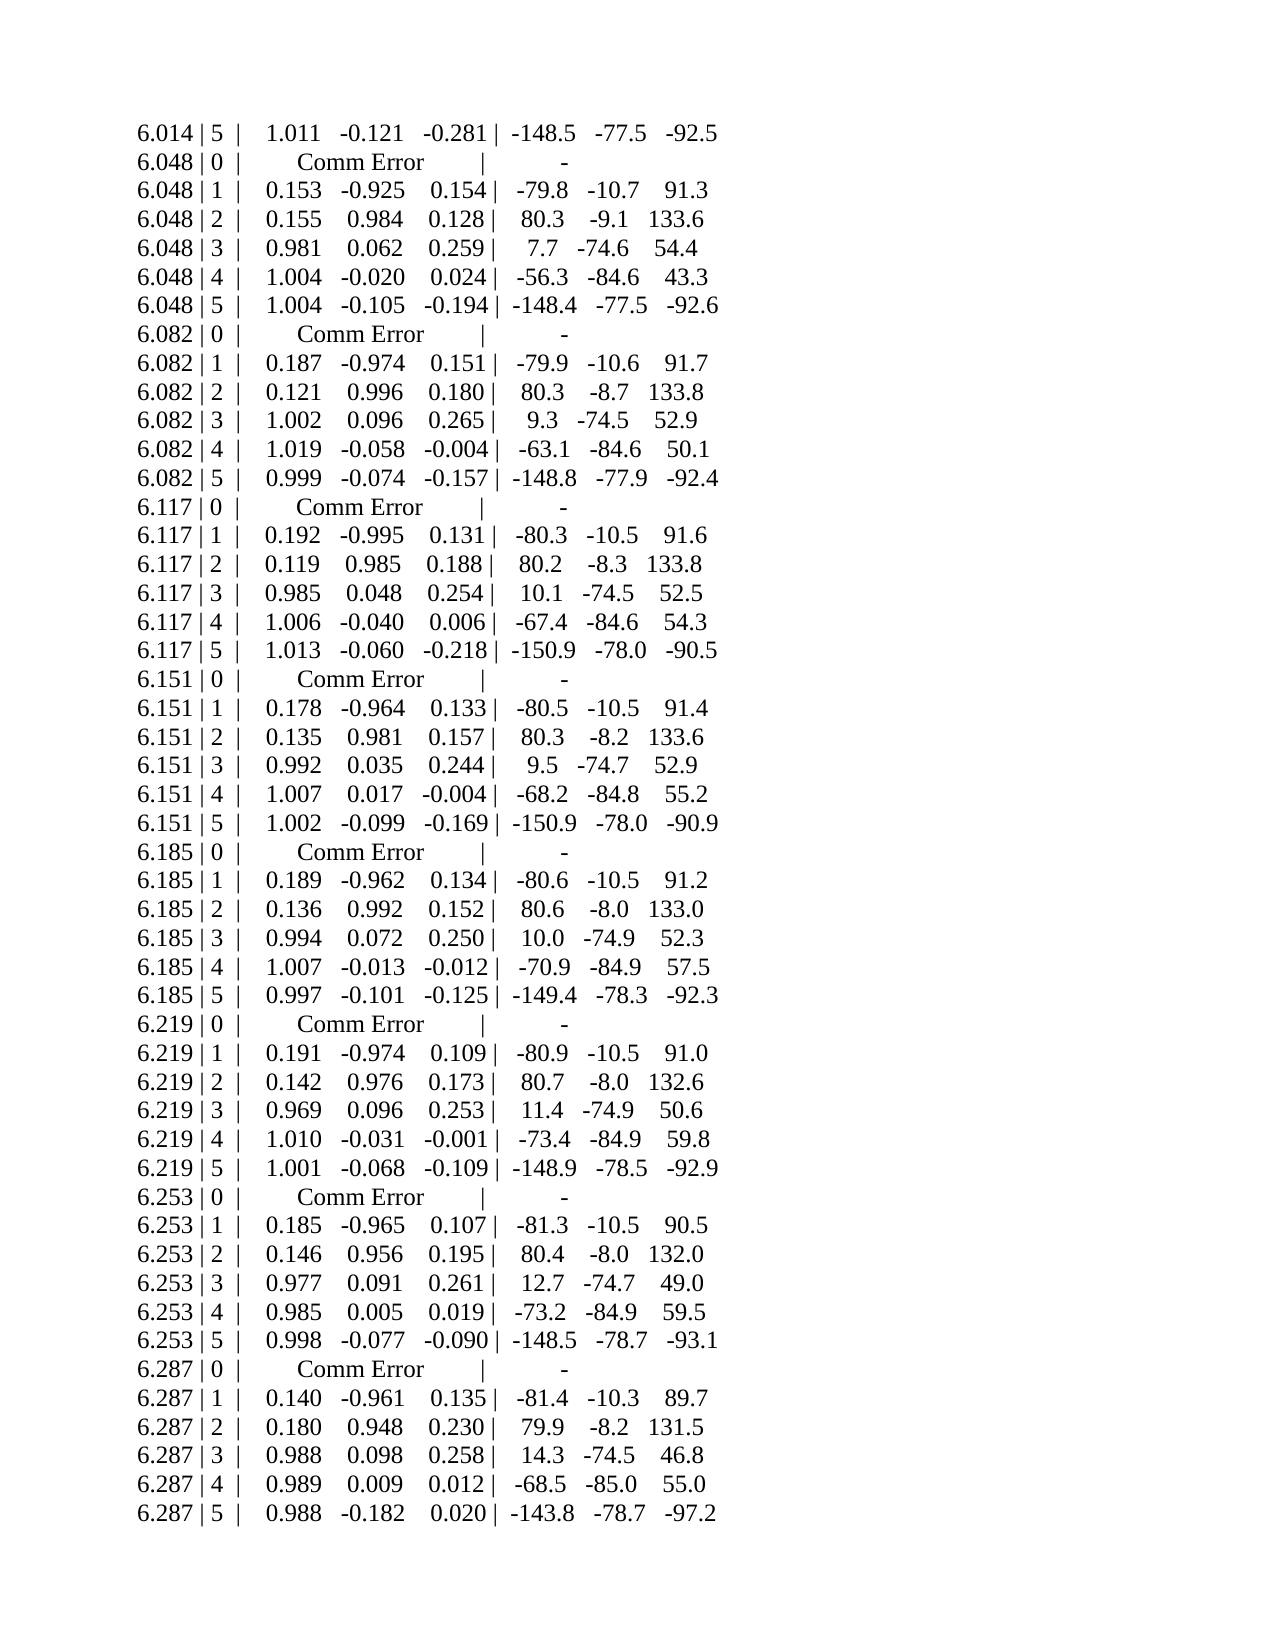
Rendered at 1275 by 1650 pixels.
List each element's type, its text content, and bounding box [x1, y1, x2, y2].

text 6.185 | 3 | 0.994 0.072 0.250 | 10.0 -74.9 52.3 [118, 923, 1157, 952]
text 6.082 | 4 | 1.019 -0.058 -0.004 | -63.1 -84.6 50.1 [118, 434, 1157, 463]
text 6.219 | 5 | 1.001 -0.068 -0.109 | -148.9 -78.5 -92.9 [118, 1153, 1157, 1182]
text 6.082 | 0 | Comm Error | - [118, 319, 1157, 348]
text 6.287 | 4 | 0.989 0.009 0.012 | -68.5 -85.0 55.0 [118, 1469, 1157, 1498]
text 6.082 | 1 | 0.187 -0.974 0.151 | -79.9 -10.6 91.7 [118, 348, 1157, 377]
text 6.117 | 2 | 0.119 0.985 0.188 | 80.2 -8.3 133.8 [118, 549, 1157, 578]
text 6.117 | 3 | 0.985 0.048 0.254 | 10.1 -74.5 52.5 [118, 578, 1157, 607]
text 6.219 | 2 | 0.142 0.976 0.173 | 80.7 -8.0 132.6 [118, 1067, 1157, 1096]
text 6.117 | 4 | 1.006 -0.040 0.006 | -67.4 -84.6 54.3 [118, 607, 1157, 636]
text 6.185 | 0 | Comm Error | - [118, 837, 1157, 866]
text 6.151 | 3 | 0.992 0.035 0.244 | 9.5 -74.7 52.9 [118, 751, 1157, 779]
text 6.117 | 1 | 0.192 -0.995 0.131 | -80.3 -10.5 91.6 [118, 521, 1157, 549]
text 6.185 | 5 | 0.997 -0.101 -0.125 | -149.4 -78.3 -92.3 [118, 981, 1157, 1009]
text 6.117 | 0 | Comm Error | - [118, 492, 1157, 521]
text 6.253 | 0 | Comm Error | - [118, 1182, 1157, 1211]
text 6.048 | 3 | 0.981 0.062 0.259 | 7.7 -74.6 54.4 [118, 233, 1157, 262]
text 6.082 | 2 | 0.121 0.996 0.180 | 80.3 -8.7 133.8 [118, 377, 1157, 406]
text 6.117 | 5 | 1.013 -0.060 -0.218 | -150.9 -78.0 -90.5 [118, 636, 1157, 664]
text 6.287 | 1 | 0.140 -0.961 0.135 | -81.4 -10.3 89.7 [118, 1383, 1157, 1412]
text 6.082 | 3 | 1.002 0.096 0.265 | 9.3 -74.5 52.9 [118, 406, 1157, 434]
text 6.185 | 1 | 0.189 -0.962 0.134 | -80.6 -10.5 91.2 [118, 866, 1157, 894]
text 6.151 | 2 | 0.135 0.981 0.157 | 80.3 -8.2 133.6 [118, 722, 1157, 751]
text 6.219 | 4 | 1.010 -0.031 -0.001 | -73.4 -84.9 59.8 [118, 1124, 1157, 1153]
text 6.287 | 2 | 0.180 0.948 0.230 | 79.9 -8.2 131.5 [118, 1412, 1157, 1441]
text 6.151 | 4 | 1.007 0.017 -0.004 | -68.2 -84.8 55.2 [118, 779, 1157, 808]
text 6.253 | 2 | 0.146 0.956 0.195 | 80.4 -8.0 132.0 [118, 1239, 1157, 1268]
text 6.048 | 2 | 0.155 0.984 0.128 | 80.3 -9.1 133.6 [118, 204, 1157, 233]
text 6.014 | 5 | 1.011 -0.121 -0.281 | -148.5 -77.5 -92.5 [118, 118, 1157, 147]
text 6.253 | 1 | 0.185 -0.965 0.107 | -81.3 -10.5 90.5 [118, 1211, 1157, 1239]
text 6.219 | 3 | 0.969 0.096 0.253 | 11.4 -74.9 50.6 [118, 1096, 1157, 1124]
text 6.048 | 1 | 0.153 -0.925 0.154 | -79.8 -10.7 91.3 [118, 176, 1157, 204]
text 6.151 | 1 | 0.178 -0.964 0.133 | -80.5 -10.5 91.4 [118, 693, 1157, 722]
text 6.219 | 0 | Comm Error | - [118, 1009, 1157, 1038]
text 6.253 | 5 | 0.998 -0.077 -0.090 | -148.5 -78.7 -93.1 [118, 1326, 1157, 1354]
text 6.253 | 3 | 0.977 0.091 0.261 | 12.7 -74.7 49.0 [118, 1268, 1157, 1297]
text 6.048 | 5 | 1.004 -0.105 -0.194 | -148.4 -77.5 -92.6 [118, 291, 1157, 319]
text 6.185 | 4 | 1.007 -0.013 -0.012 | -70.9 -84.9 57.5 [118, 952, 1157, 981]
text 6.082 | 5 | 0.999 -0.074 -0.157 | -148.8 -77.9 -92.4 [118, 463, 1157, 492]
text 6.048 | 4 | 1.004 -0.020 0.024 | -56.3 -84.6 43.3 [118, 262, 1157, 291]
text 6.287 | 5 | 0.988 -0.182 0.020 | -143.8 -78.7 -97.2 [118, 1498, 1157, 1527]
text 6.287 | 3 | 0.988 0.098 0.258 | 14.3 -74.5 46.8 [118, 1441, 1157, 1469]
text 6.219 | 1 | 0.191 -0.974 0.109 | -80.9 -10.5 91.0 [118, 1038, 1157, 1067]
text 6.287 | 0 | Comm Error | - [118, 1354, 1157, 1383]
text 6.048 | 0 | Comm Error | - [118, 147, 1157, 176]
text 6.253 | 4 | 0.985 0.005 0.019 | -73.2 -84.9 59.5 [118, 1297, 1157, 1326]
text 6.185 | 2 | 0.136 0.992 0.152 | 80.6 -8.0 133.0 [118, 894, 1157, 923]
text 6.151 | 5 | 1.002 -0.099 -0.169 | -150.9 -78.0 -90.9 [118, 808, 1157, 837]
text 6.151 | 0 | Comm Error | - [118, 664, 1157, 693]
